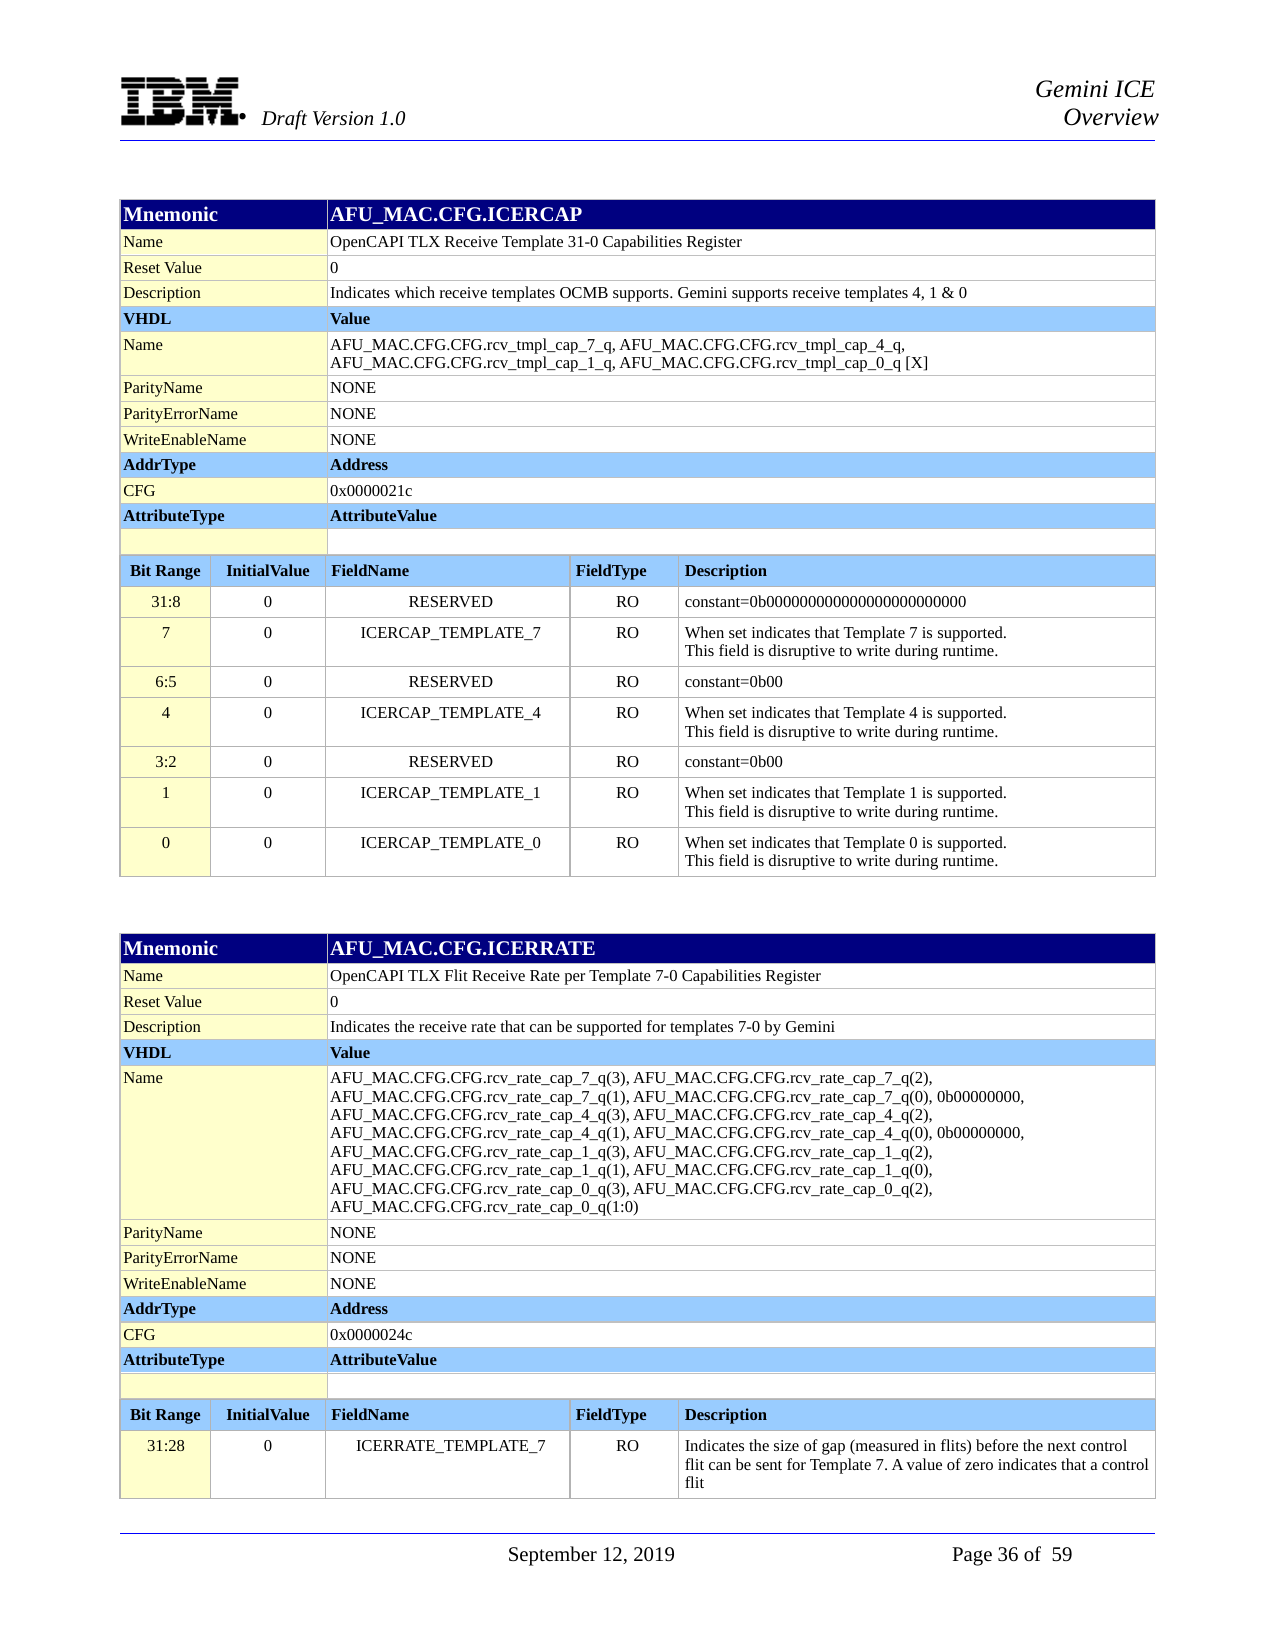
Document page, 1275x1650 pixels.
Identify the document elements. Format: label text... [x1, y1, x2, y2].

table_cell Name [121, 230, 327, 254]
table_cell WriteEnableName [121, 1271, 327, 1296]
table_cell RO [571, 778, 678, 827]
table_cell constant=0b00 [679, 667, 1155, 697]
table_cell ICERCAP_TEMPLATE_7 [326, 618, 569, 666]
table_cell Indicates which receive templates OCMB supports. Gemini supports receive templates 4, 1 & 0 [328, 281, 1155, 306]
table_cell CFG [121, 478, 327, 503]
table_cell 0 [211, 698, 325, 746]
table_cell Description [121, 281, 327, 306]
table_cell ParityName [121, 376, 327, 401]
table_header InitialValue [211, 1400, 325, 1430]
table_cell Value [328, 307, 1155, 331]
table_cell 0 [328, 989, 1155, 1014]
table_cell [328, 1374, 1155, 1398]
table_cell Name [121, 964, 327, 988]
table_header AFU_MAC.CFG.ICERCAP [328, 200, 1155, 229]
table_header Mnemonic [121, 200, 327, 229]
table_cell RO [571, 828, 678, 876]
table_cell 0 [211, 1431, 325, 1498]
table_cell 0 [328, 256, 1155, 280]
table_cell 6:5 [121, 667, 210, 697]
table_cell Address [328, 453, 1155, 477]
table_cell RO [571, 747, 678, 777]
table_cell 31:8 [121, 587, 210, 617]
table_cell 0 [211, 747, 325, 777]
table_cell [328, 529, 1155, 554]
table_cell AttributeType [121, 1348, 327, 1372]
table_cell RO [571, 587, 678, 617]
table_cell ParityErrorName [121, 1246, 327, 1270]
table_header Bit Range [121, 1400, 210, 1430]
table_header FieldType [571, 1400, 678, 1430]
table_cell constant=0b000000000000000000000000 [679, 587, 1155, 617]
table_cell Indicates the receive rate that can be supported for templates 7-0 by Gemini [328, 1015, 1155, 1039]
table_cell AttributeValue [328, 1348, 1155, 1372]
table_cell RO [571, 667, 678, 697]
table_cell Description [121, 1015, 327, 1039]
table_cell AddrType [121, 1297, 327, 1321]
table_header Description [679, 556, 1155, 586]
table_cell AttributeType [121, 504, 327, 528]
table_cell RO [571, 1431, 678, 1498]
table_cell NONE [328, 1271, 1155, 1296]
table_cell WriteEnableName [121, 427, 327, 452]
table_cell 0x0000021c [328, 478, 1155, 503]
table_cell AFU_MAC.CFG.CFG.rcv_rate_cap_7_q(3), AFU_MAC.CFG.CFG.rcv_rate_cap_7_q(2), AFU_MAC.CFG.CFG.rcv_rate_cap_7_q(1), AFU_MAC.CFG.CFG.rcv_rate_cap_7_q(0), 0b00000000, AFU_MAC.CFG.CFG.rcv_rate_cap_4_q(3), AFU_MAC.CFG.CFG.rcv_rate_cap_4_q(2), AFU_MAC.CFG.CFG.rcv_rate_cap_4_q(1), AFU_MAC.CFG.CFG.rcv_rate_cap_4_q(0), 0b00000000, AFU_MAC.CFG.CFG.rcv_rate_cap_1_q(3), AFU_MAC.CFG.CFG.rcv_rate_cap_1_q(2), AFU_MAC.CFG.CFG.rcv_rate_cap_1_q(1), AFU_MAC.CFG.CFG.rcv_rate_cap_1_q(0), AFU_MAC.CFG.CFG.rcv_rate_cap_0_q(3), AFU_MAC.CFG.CFG.rcv_rate_cap_0_q(2), AFU_MAC.CFG.CFG.rcv_rate_cap_0_q(1:0) [328, 1066, 1155, 1219]
table_cell ICERCAP_TEMPLATE_0 [326, 828, 569, 876]
table_cell VHDL [121, 307, 327, 331]
table_cell AttributeValue [328, 504, 1155, 528]
table_cell RO [571, 698, 678, 746]
table_cell NONE [328, 376, 1155, 401]
table_cell RESERVED [326, 747, 569, 777]
table_cell 3:2 [121, 747, 210, 777]
table_cell RESERVED [326, 667, 569, 697]
table_cell ParityErrorName [121, 402, 327, 426]
table_cell Name [121, 1066, 327, 1219]
table_header Bit Range [121, 556, 210, 586]
table_cell NONE [328, 1246, 1155, 1270]
table_cell Indicates the size of gap (measured in flits) before the next control flit can be sent for Template 7. A value of zero indicates that a control flit [679, 1431, 1155, 1498]
table_cell AFU_MAC.CFG.CFG.rcv_tmpl_cap_7_q, AFU_MAC.CFG.CFG.rcv_tmpl_cap_4_q, AFU_MAC.CFG.CFG.rcv_tmpl_cap_1_q, AFU_MAC.CFG.CFG.rcv_tmpl_cap_0_q [X] [328, 332, 1155, 375]
table_cell NONE [328, 402, 1155, 426]
table_header Description [679, 1400, 1155, 1430]
table_cell When set indicates that Template 0 is supported. This field is disruptive to write during runtime. [679, 828, 1155, 876]
table_cell Name [121, 332, 327, 375]
table_cell AddrType [121, 453, 327, 477]
table_cell [121, 529, 327, 554]
table_header FieldName [326, 556, 569, 586]
table_cell When set indicates that Template 7 is supported. This field is disruptive to write during runtime. [679, 618, 1155, 666]
table_cell RO [571, 618, 678, 666]
table_header FieldType [571, 556, 678, 586]
table_cell Reset Value [121, 989, 327, 1014]
table_cell [121, 1374, 327, 1398]
table_cell Address [328, 1297, 1155, 1321]
table_cell 0 [211, 618, 325, 666]
table_header InitialValue [211, 556, 325, 586]
table_cell constant=0b00 [679, 747, 1155, 777]
table_cell ICERCAP_TEMPLATE_4 [326, 698, 569, 746]
table_cell OpenCAPI TLX Flit Receive Rate per Template 7-0 Capabilities Register [328, 964, 1155, 988]
table_cell When set indicates that Template 1 is supported. This field is disruptive to write during runtime. [679, 778, 1155, 827]
picture [120, 76, 240, 127]
table_cell Value [328, 1040, 1155, 1065]
table_header AFU_MAC.CFG.ICERRATE [328, 934, 1155, 963]
table_cell 0 [121, 828, 210, 876]
table_cell 31:28 [121, 1431, 210, 1498]
table_cell ParityName [121, 1220, 327, 1245]
table_cell NONE [328, 427, 1155, 452]
table_header FieldName [326, 1400, 569, 1430]
table_cell 4 [121, 698, 210, 746]
table_cell ICERRATE_TEMPLATE_7 [326, 1431, 569, 1498]
table_cell OpenCAPI TLX Receive Template 31-0 Capabilities Register [328, 230, 1155, 254]
table_cell RESERVED [326, 587, 569, 617]
table_cell 0 [211, 667, 325, 697]
table_cell 0 [211, 778, 325, 827]
table_cell VHDL [121, 1040, 327, 1065]
table_cell Reset Value [121, 256, 327, 280]
table_header Mnemonic [121, 934, 327, 963]
table_cell 0x0000024c [328, 1323, 1155, 1347]
table_cell 7 [121, 618, 210, 666]
table_cell CFG [121, 1323, 327, 1347]
table_cell 1 [121, 778, 210, 827]
table_cell 0 [211, 828, 325, 876]
table_cell 0 [211, 587, 325, 617]
table_cell NONE [328, 1220, 1155, 1245]
table_cell When set indicates that Template 4 is supported. This field is disruptive to write during runtime. [679, 698, 1155, 746]
table_cell ICERCAP_TEMPLATE_1 [326, 778, 569, 827]
